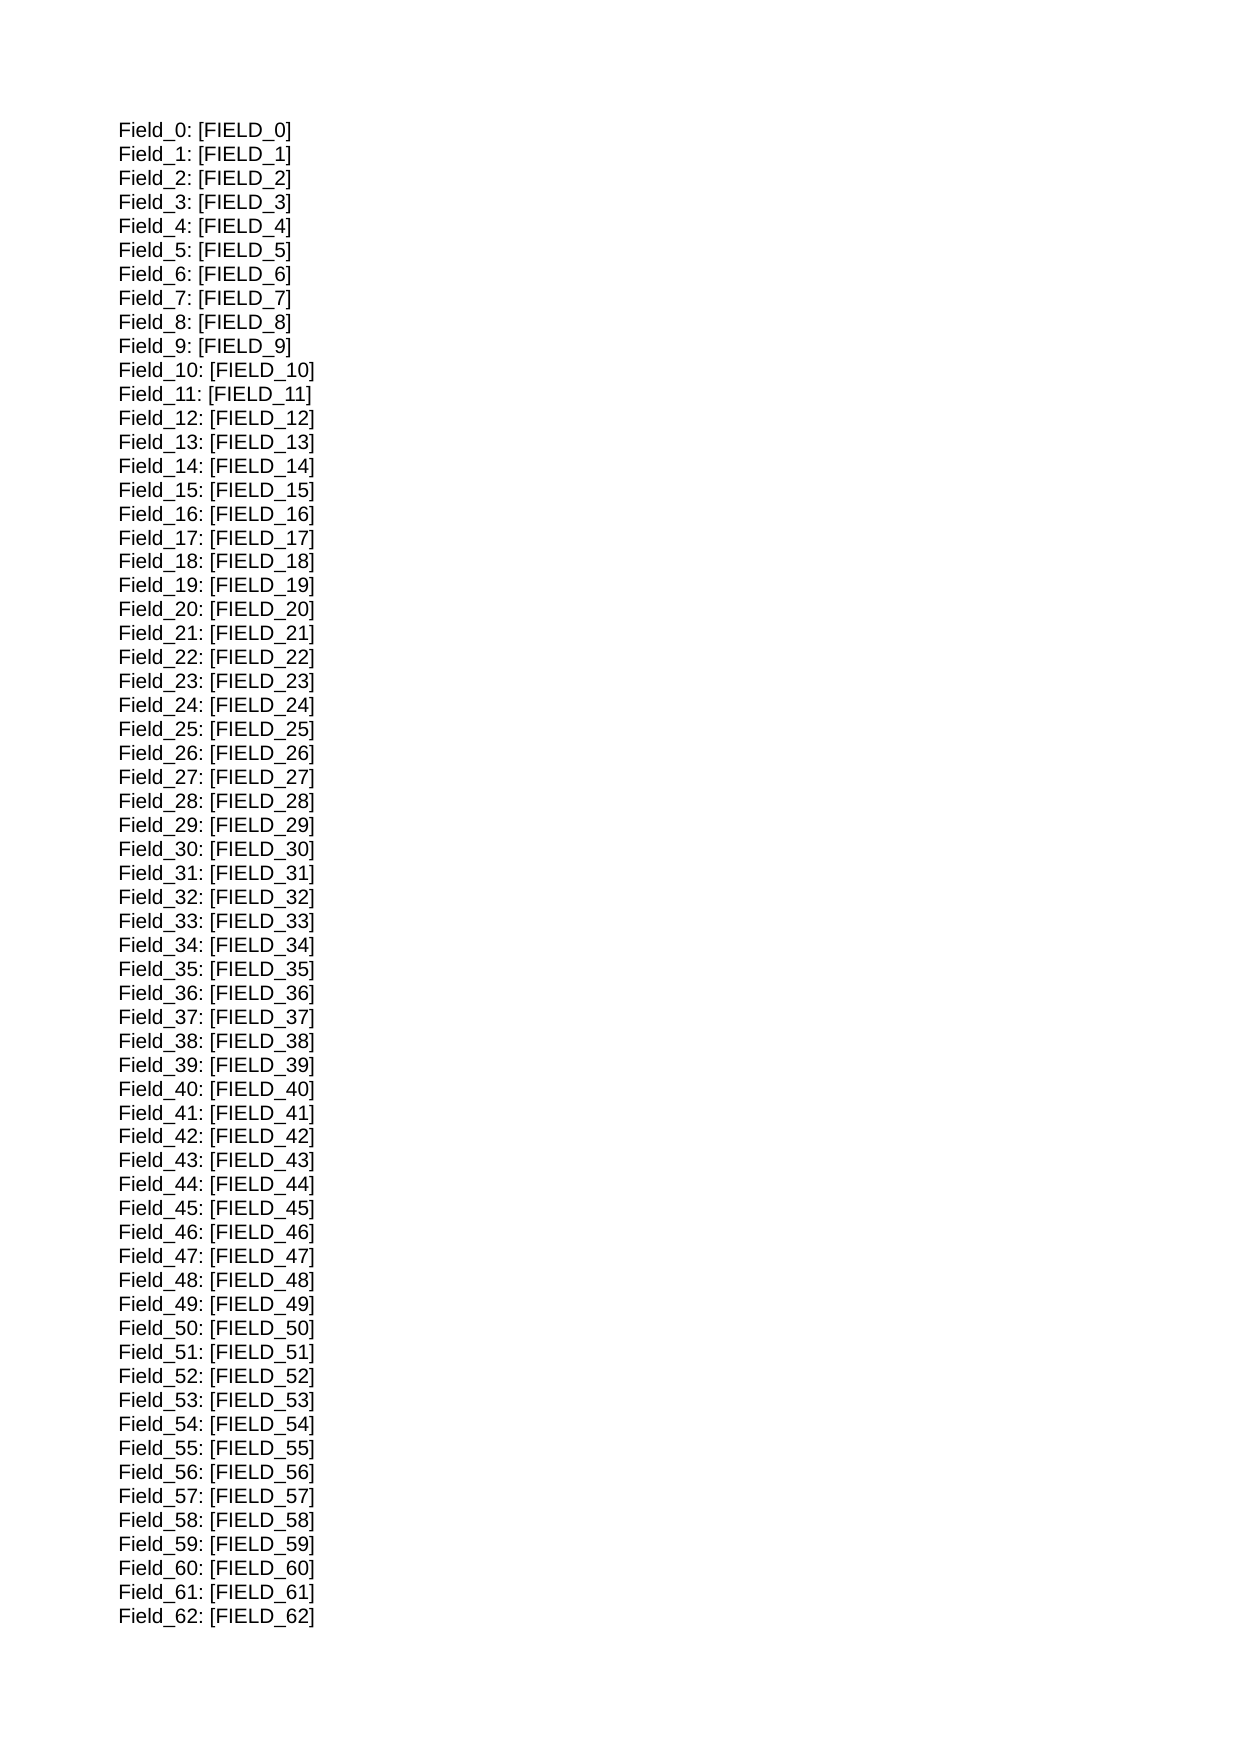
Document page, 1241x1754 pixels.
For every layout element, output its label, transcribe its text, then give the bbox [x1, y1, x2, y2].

text Field_57: [FIELD_57] [118, 1484, 1122, 1508]
text Field_4: [FIELD_4] [118, 214, 1122, 238]
text Field_3: [FIELD_3] [118, 190, 1122, 214]
text Field_39: [FIELD_39] [118, 1052, 1122, 1076]
text Field_62: [FIELD_62] [118, 1603, 1122, 1627]
text Field_42: [FIELD_42] [118, 1124, 1122, 1148]
text Field_9: [FIELD_9] [118, 334, 1122, 358]
text Field_15: [FIELD_15] [118, 477, 1122, 501]
text Field_48: [FIELD_48] [118, 1268, 1122, 1292]
text Field_19: [FIELD_19] [118, 573, 1122, 597]
text Field_49: [FIELD_49] [118, 1292, 1122, 1316]
text Field_18: [FIELD_18] [118, 549, 1122, 573]
text Field_16: [FIELD_16] [118, 501, 1122, 525]
text Field_10: [FIELD_10] [118, 358, 1122, 382]
text Field_55: [FIELD_55] [118, 1436, 1122, 1460]
text Field_47: [FIELD_47] [118, 1244, 1122, 1268]
text Field_13: [FIELD_13] [118, 429, 1122, 453]
text Field_60: [FIELD_60] [118, 1556, 1122, 1579]
text Field_33: [FIELD_33] [118, 909, 1122, 933]
text Field_14: [FIELD_14] [118, 453, 1122, 477]
text Field_31: [FIELD_31] [118, 861, 1122, 885]
text Field_34: [FIELD_34] [118, 933, 1122, 957]
text Field_2: [FIELD_2] [118, 166, 1122, 190]
text Field_22: [FIELD_22] [118, 645, 1122, 669]
text Field_25: [FIELD_25] [118, 717, 1122, 741]
text Field_29: [FIELD_29] [118, 813, 1122, 837]
text Field_21: [FIELD_21] [118, 621, 1122, 645]
text Field_1: [FIELD_1] [118, 142, 1122, 166]
text Field_38: [FIELD_38] [118, 1028, 1122, 1052]
text Field_59: [FIELD_59] [118, 1532, 1122, 1556]
text Field_20: [FIELD_20] [118, 597, 1122, 621]
text Field_30: [FIELD_30] [118, 837, 1122, 861]
text Field_35: [FIELD_35] [118, 957, 1122, 981]
text Field_46: [FIELD_46] [118, 1220, 1122, 1244]
text Field_45: [FIELD_45] [118, 1196, 1122, 1220]
text Field_17: [FIELD_17] [118, 525, 1122, 549]
text Field_12: [FIELD_12] [118, 406, 1122, 429]
text Field_43: [FIELD_43] [118, 1148, 1122, 1172]
text Field_53: [FIELD_53] [118, 1388, 1122, 1412]
text Field_37: [FIELD_37] [118, 1004, 1122, 1028]
text Field_36: [FIELD_36] [118, 981, 1122, 1004]
text Field_8: [FIELD_8] [118, 310, 1122, 334]
text Field_32: [FIELD_32] [118, 885, 1122, 909]
text Field_26: [FIELD_26] [118, 741, 1122, 765]
text Field_58: [FIELD_58] [118, 1508, 1122, 1532]
text Field_50: [FIELD_50] [118, 1316, 1122, 1340]
text Field_52: [FIELD_52] [118, 1364, 1122, 1388]
text Field_40: [FIELD_40] [118, 1076, 1122, 1100]
text Field_24: [FIELD_24] [118, 693, 1122, 717]
text Field_7: [FIELD_7] [118, 286, 1122, 310]
text Field_56: [FIELD_56] [118, 1460, 1122, 1484]
text Field_6: [FIELD_6] [118, 262, 1122, 286]
text Field_41: [FIELD_41] [118, 1100, 1122, 1124]
text Field_5: [FIELD_5] [118, 238, 1122, 262]
text Field_54: [FIELD_54] [118, 1412, 1122, 1436]
text Field_61: [FIELD_61] [118, 1579, 1122, 1603]
text Field_51: [FIELD_51] [118, 1340, 1122, 1364]
text Field_0: [FIELD_0] [118, 118, 1122, 142]
text Field_11: [FIELD_11] [118, 382, 1122, 406]
text Field_27: [FIELD_27] [118, 765, 1122, 789]
text Field_28: [FIELD_28] [118, 789, 1122, 813]
text Field_44: [FIELD_44] [118, 1172, 1122, 1196]
text Field_23: [FIELD_23] [118, 669, 1122, 693]
